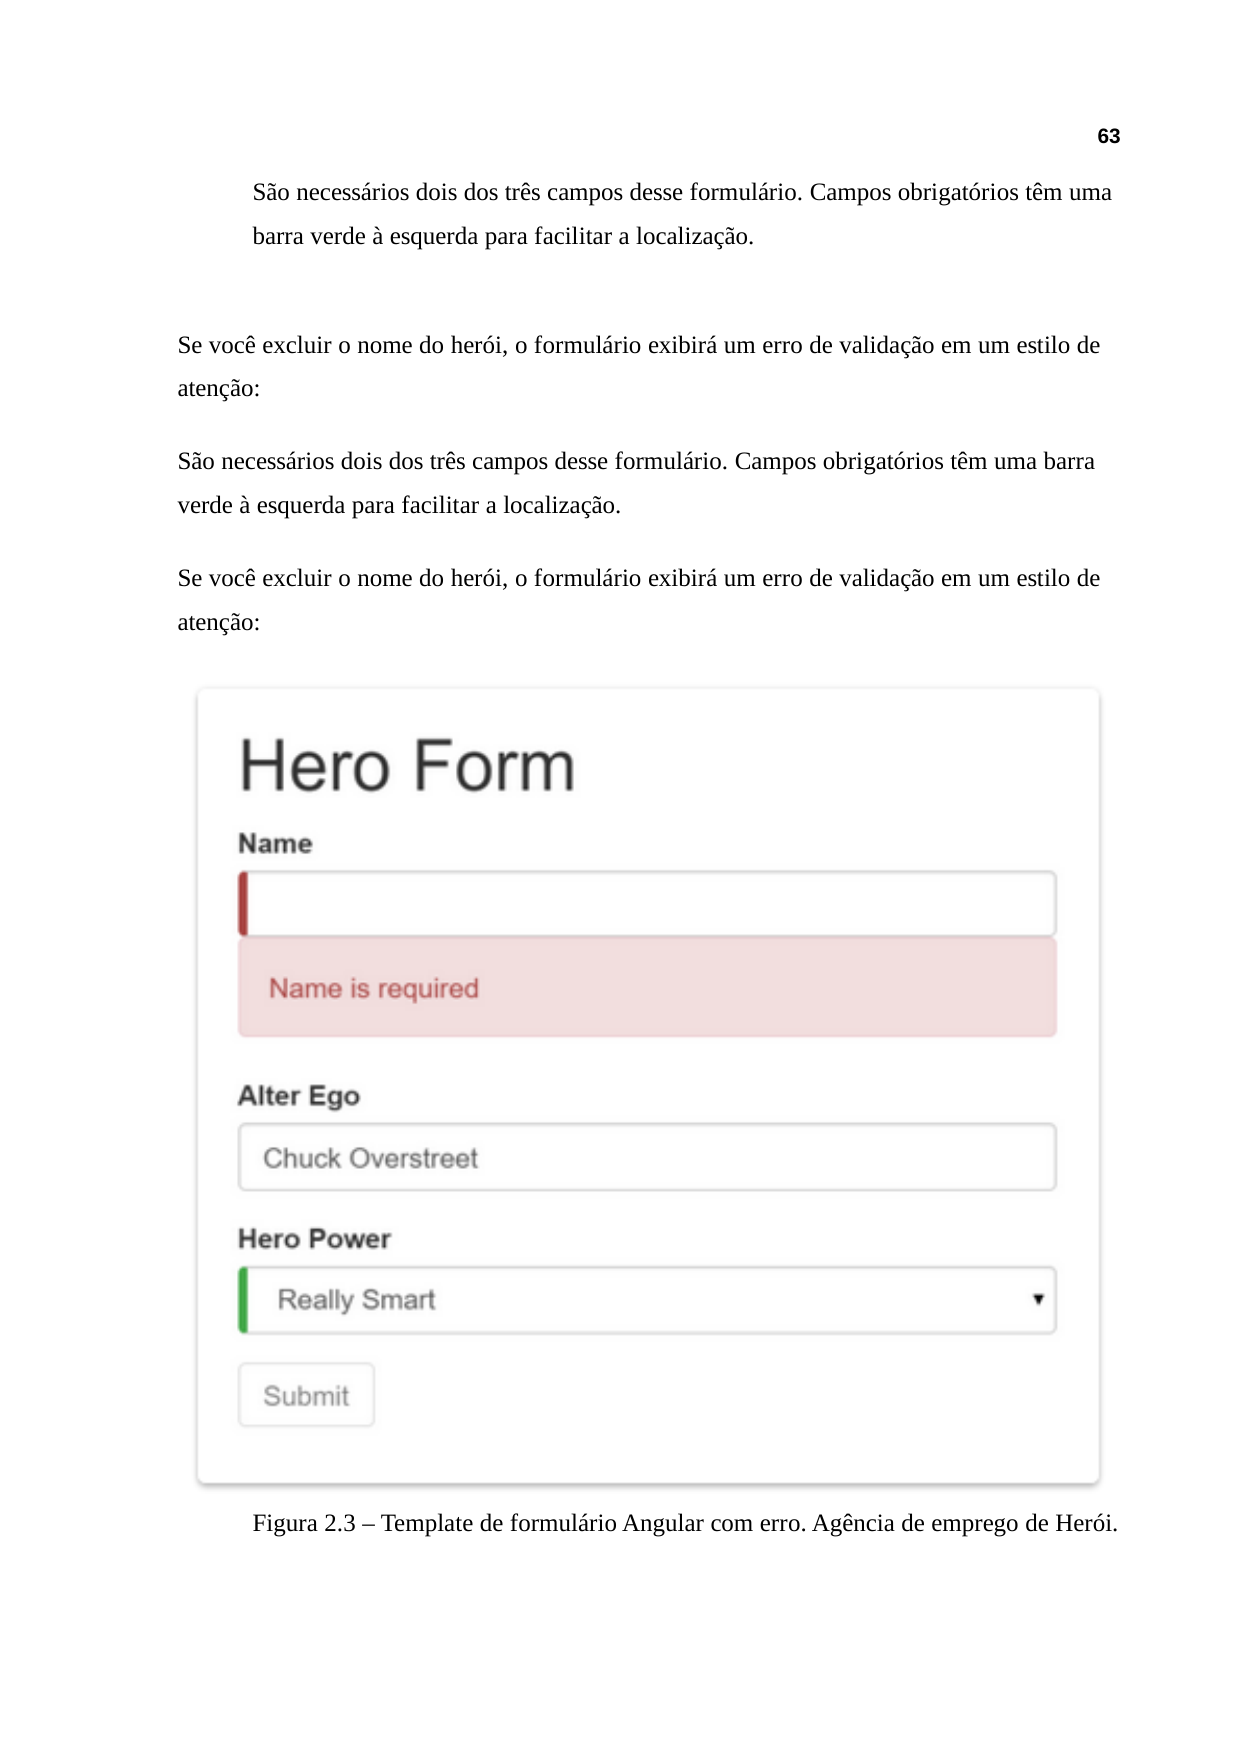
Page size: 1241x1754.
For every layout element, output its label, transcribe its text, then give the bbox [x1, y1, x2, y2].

picture [188, 679, 1112, 1494]
text Se você excluir o nome do herói, o formulário exibirá um erro de validação em um estilo de atenção: [177, 330, 1122, 402]
text São necessários dois dos três campos desse formulário. Campos obrigatórios têm uma barra verde à esquerda para facilitar a localização. [177, 446, 1122, 519]
list São necessários dois dos três campos desse formulário. Campos obrigatórios têm uma barra verde à esquerda para facilitar a localização. [215, 177, 1122, 250]
list Figura 2.3 – Template de formulário Angular com erro. Agência de emprego de Herói. [215, 679, 1122, 1537]
text Se você excluir o nome do herói, o formulário exibirá um erro de validação em um estilo de atenção: [177, 563, 1122, 635]
